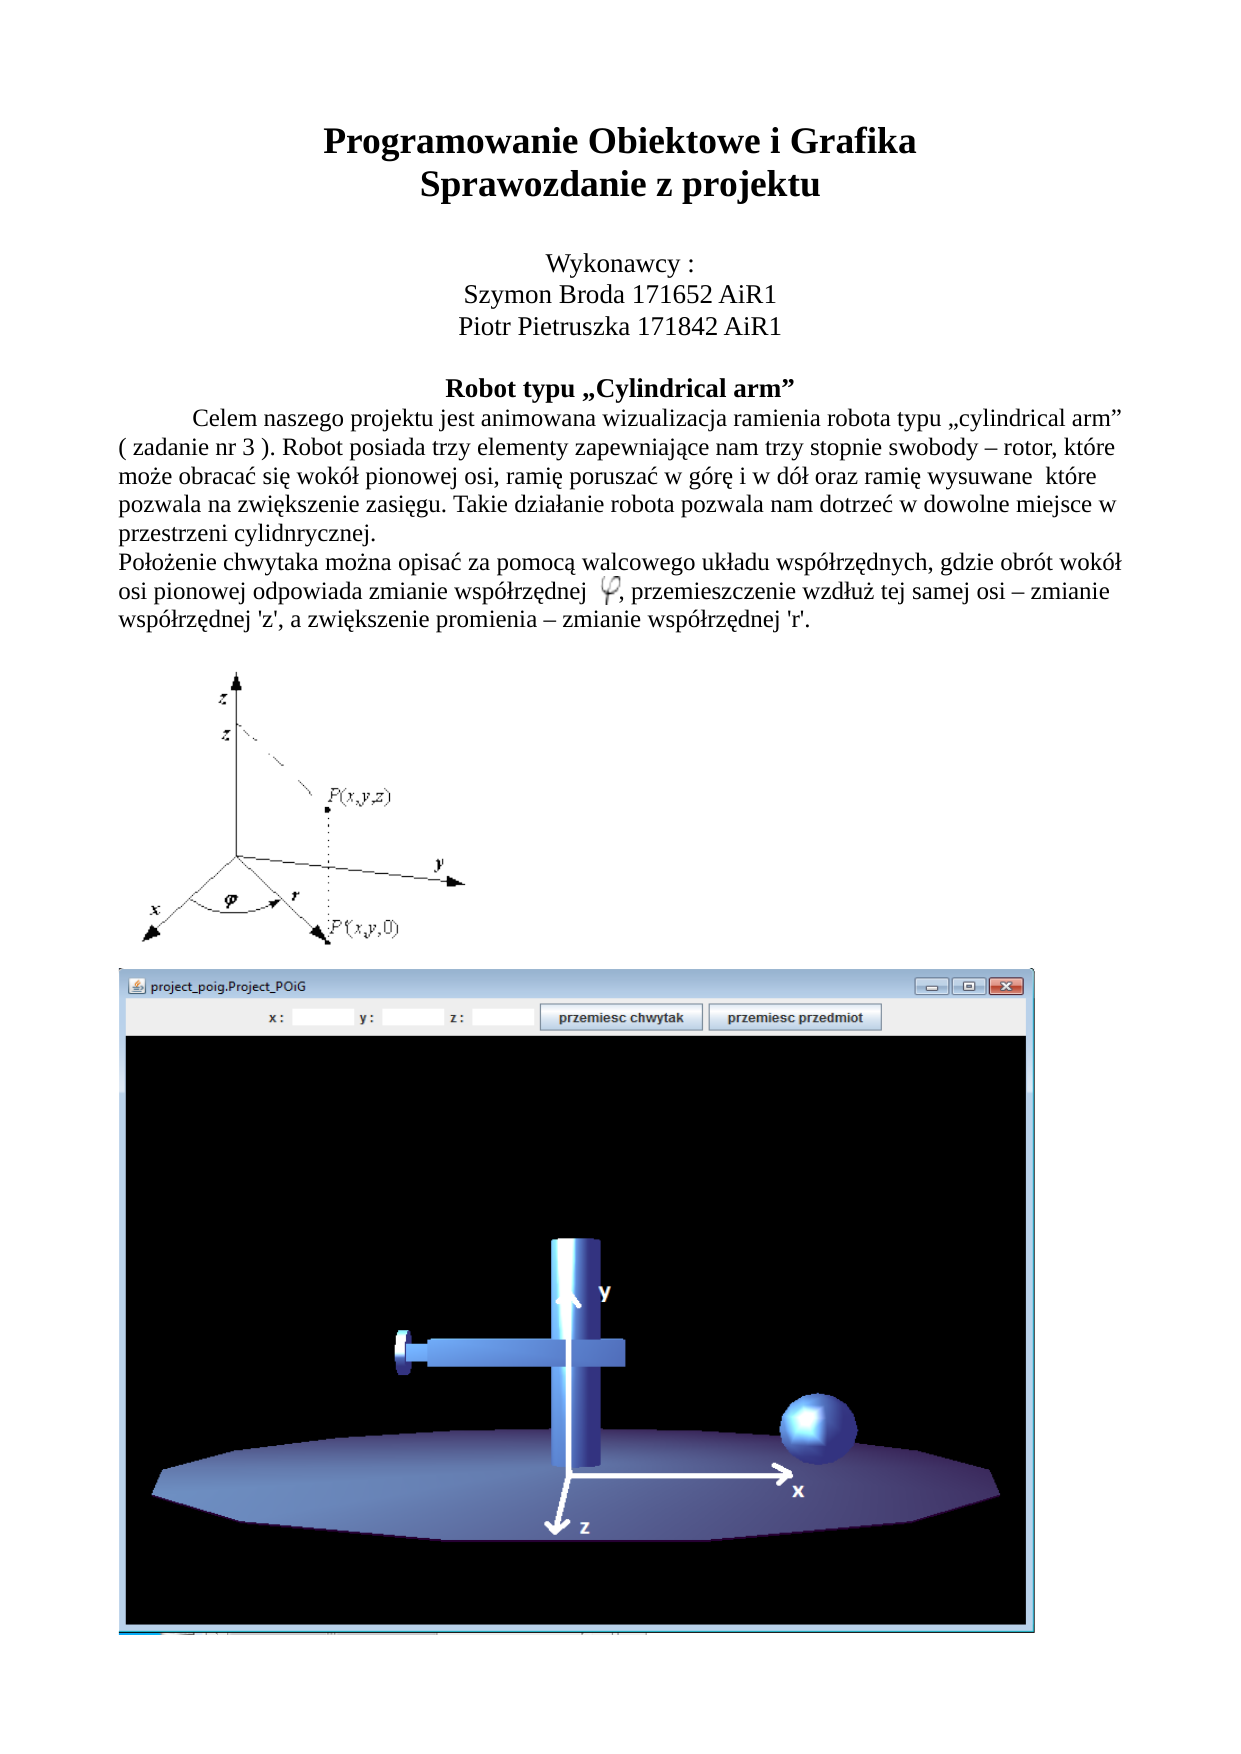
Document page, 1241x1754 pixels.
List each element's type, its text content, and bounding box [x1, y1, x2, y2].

text Robot typu „Cylindrical arm” [118, 372, 1122, 403]
picture [131, 662, 475, 953]
text Sprawozdanie z projektu [118, 161, 1122, 204]
picture [600, 576, 623, 605]
text Położenie chwytaka można opisać za pomocą walcowego układu współrzędnych, gdzie obrót wokół osi pionowej odpowiada zmianie współrzędnej , przemieszczenie wzdłuż tej samej osi – zmianie współrzędnej 'z', a zwiększenie promienia – zmianie współrzędnej 'r'. [118, 547, 1122, 633]
picture [118, 968, 1035, 1635]
text Programowanie Obiektowe i Grafika [118, 118, 1122, 161]
text Wykonawcy : [118, 247, 1122, 279]
text Szymon Broda 171652 AiR1 [118, 279, 1122, 310]
text Celem naszego projektu jest animowana wizualizacja ramienia robota typu „cylindrical arm” ( zadanie nr 3 ). Robot posiada trzy elementy zapewniające nam trzy stopnie swobody – rotor, które może obracać się wokół pionowej osi, ramię poruszać w górę i w dół oraz ramię wysuwane które pozwala na zwiększenie zasięgu. Takie działanie robota pozwala nam dotrzeć w dowolne miejsce w przestrzeni cylidnrycznej. [118, 403, 1122, 547]
text Piotr Pietruszka 171842 AiR1 [118, 310, 1122, 341]
